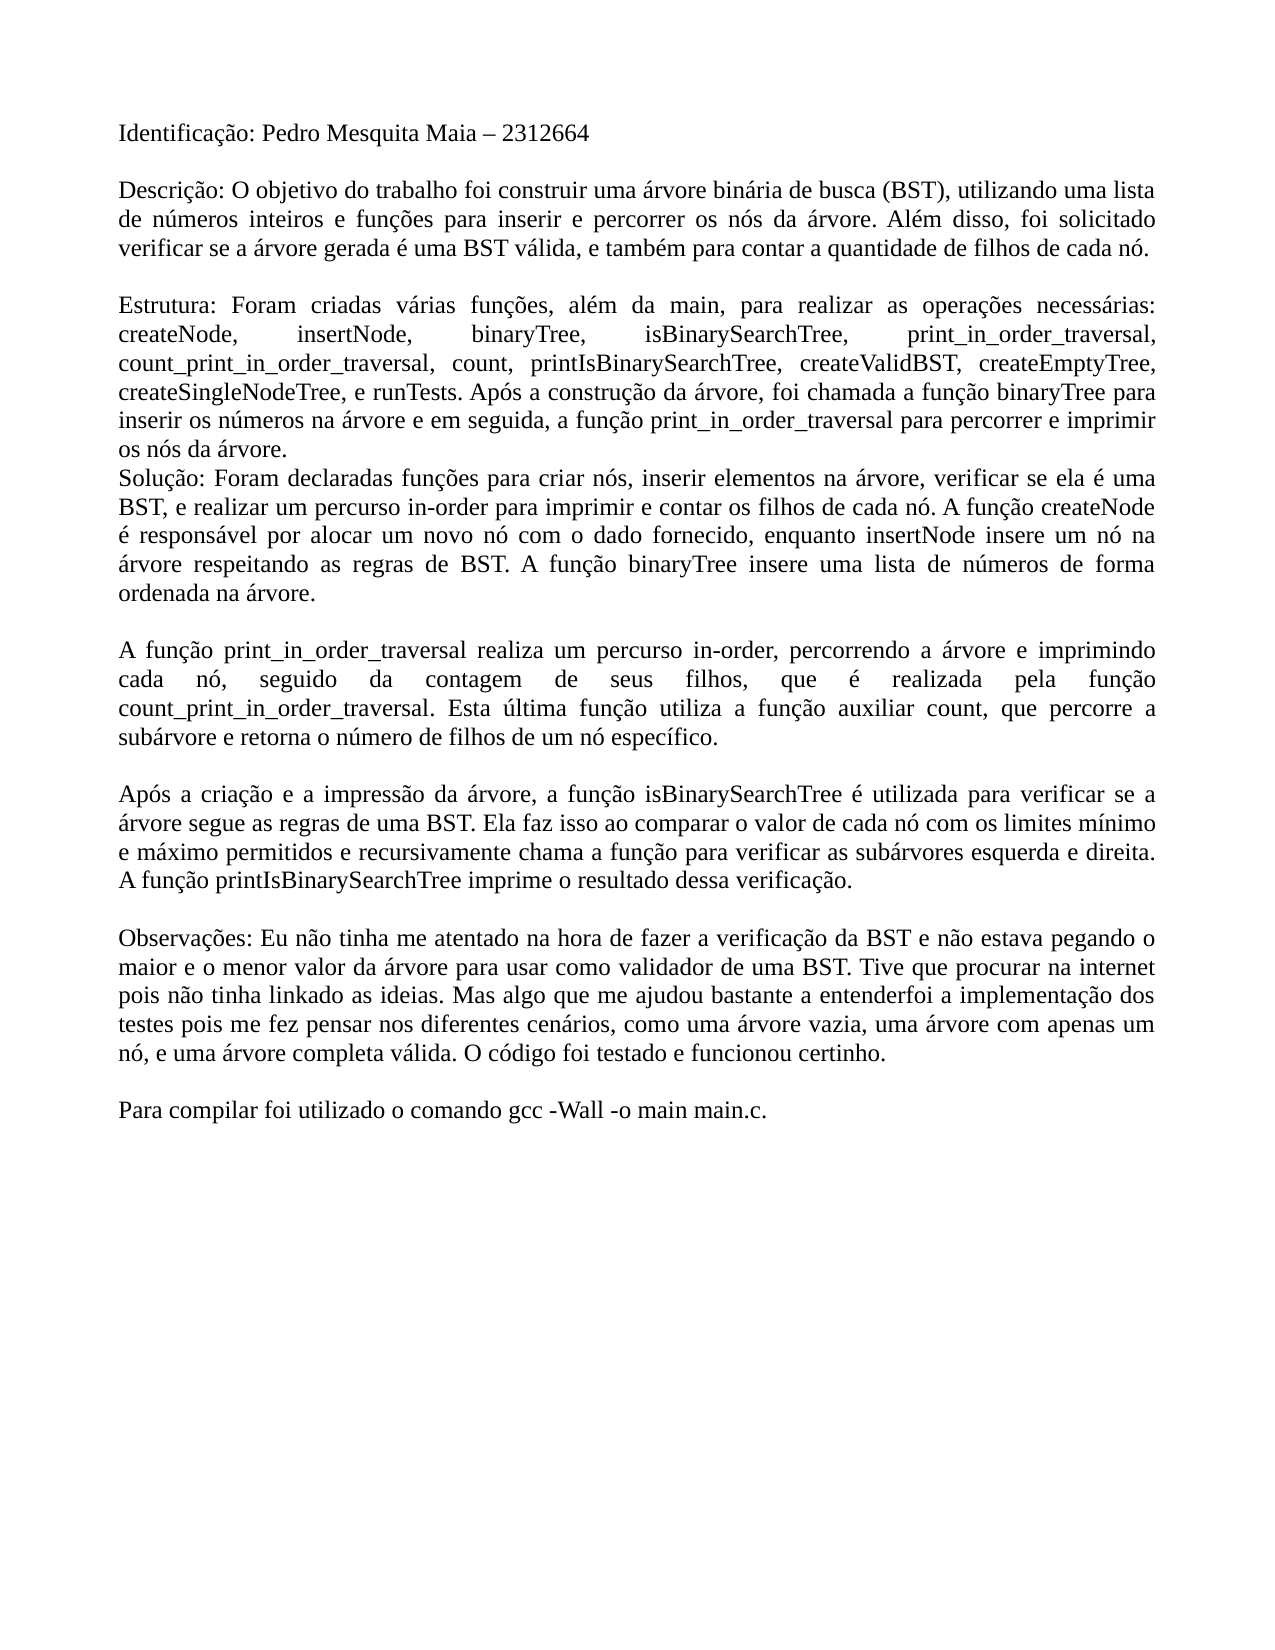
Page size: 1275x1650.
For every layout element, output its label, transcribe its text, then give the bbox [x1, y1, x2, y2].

text Observações: Eu não tinha me atentado na hora de fazer a verificação da BST e não estava pegando o maior e o menor valor da árvore para usar como validador de uma BST. Tive que procurar na internet pois não tinha linkado as ideias. Mas algo que me ajudou bastante a entenderfoi a implementação dos testes pois me fez pensar nos diferentes cenários, como uma árvore vazia, uma árvore com apenas um nó, e uma árvore completa válida. O código foi testado e funcionou certinho. [118, 923, 1157, 1067]
text Solução: Foram declaradas funções para criar nós, inserir elementos na árvore, verificar se ela é uma BST, e realizar um percurso in-order para imprimir e contar os filhos de cada nó. A função createNode é responsável por alocar um novo nó com o dado fornecido, enquanto insertNode insere um nó na árvore respeitando as regras de BST. A função binaryTree insere uma lista de números de forma ordenada na árvore. [118, 463, 1157, 607]
text Após a criação e a impressão da árvore, a função isBinarySearchTree é utilizada para verificar se a árvore segue as regras de uma BST. Ela faz isso ao comparar o valor de cada nó com os limites mínimo e máximo permitidos e recursivamente chama a função para verificar as subárvores esquerda e direita. A função printIsBinarySearchTree imprime o resultado dessa verificação. [118, 779, 1157, 894]
text Identificação: Pedro Mesquita Maia – 2312664 [118, 118, 1157, 147]
text Descrição: O objetivo do trabalho foi construir uma árvore binária de busca (BST), utilizando uma lista de números inteiros e funções para inserir e percorrer os nós da árvore. Além disso, foi solicitado verificar se a árvore gerada é uma BST válida, e também para contar a quantidade de filhos de cada nó. [118, 176, 1157, 262]
text Estrutura: Foram criadas várias funções, além da main, para realizar as operações necessárias: createNode, insertNode, binaryTree, isBinarySearchTree, print_in_order_traversal, count_print_in_order_traversal, count, printIsBinarySearchTree, createValidBST, createEmptyTree, createSingleNodeTree, e runTests. Após a construção da árvore, foi chamada a função binaryTree para inserir os números na árvore e em seguida, a função print_in_order_traversal para percorrer e imprimir os nós da árvore. [118, 291, 1157, 463]
text A função print_in_order_traversal realiza um percurso in-order, percorrendo a árvore e imprimindo cada nó, seguido da contagem de seus filhos, que é realizada pela função count_print_in_order_traversal. Esta última função utiliza a função auxiliar count, que percorre a subárvore e retorna o número de filhos de um nó específico. [118, 636, 1157, 751]
text Para compilar foi utilizado o comando gcc -Wall -o main main.c. [118, 1096, 1157, 1124]
